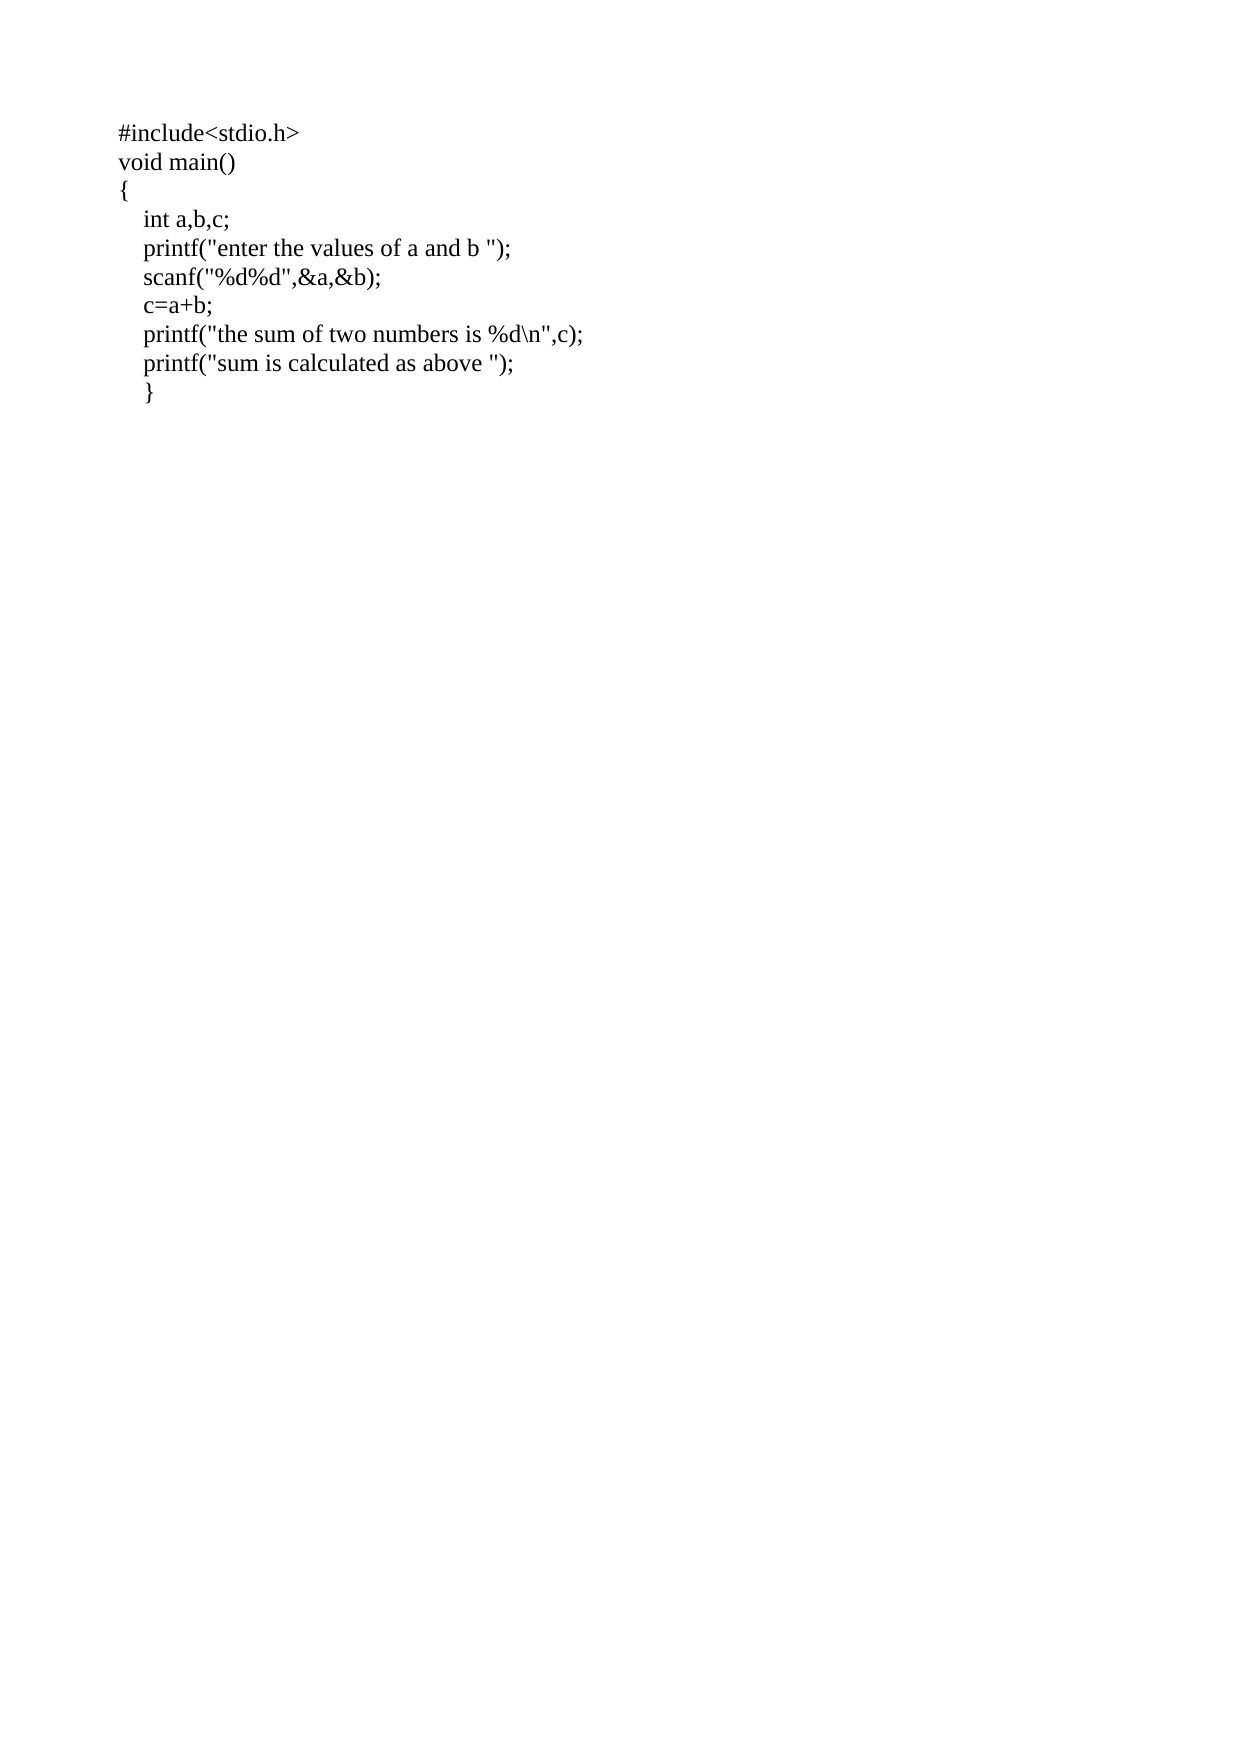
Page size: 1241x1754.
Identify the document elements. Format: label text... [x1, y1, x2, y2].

text void main() [118, 147, 1122, 176]
text printf("enter the values of a and b "); [118, 233, 1122, 262]
text scanf("%d%d",&a,&b); [118, 262, 1122, 291]
text printf("the sum of two numbers is %d\n",c); [118, 319, 1122, 348]
text int a,b,c; [118, 204, 1122, 233]
text } [118, 377, 1122, 406]
text printf("sum is calculated as above "); [118, 348, 1122, 377]
text { [118, 176, 1122, 204]
text c=a+b; [118, 291, 1122, 319]
text #include<stdio.h> [118, 118, 1122, 147]
